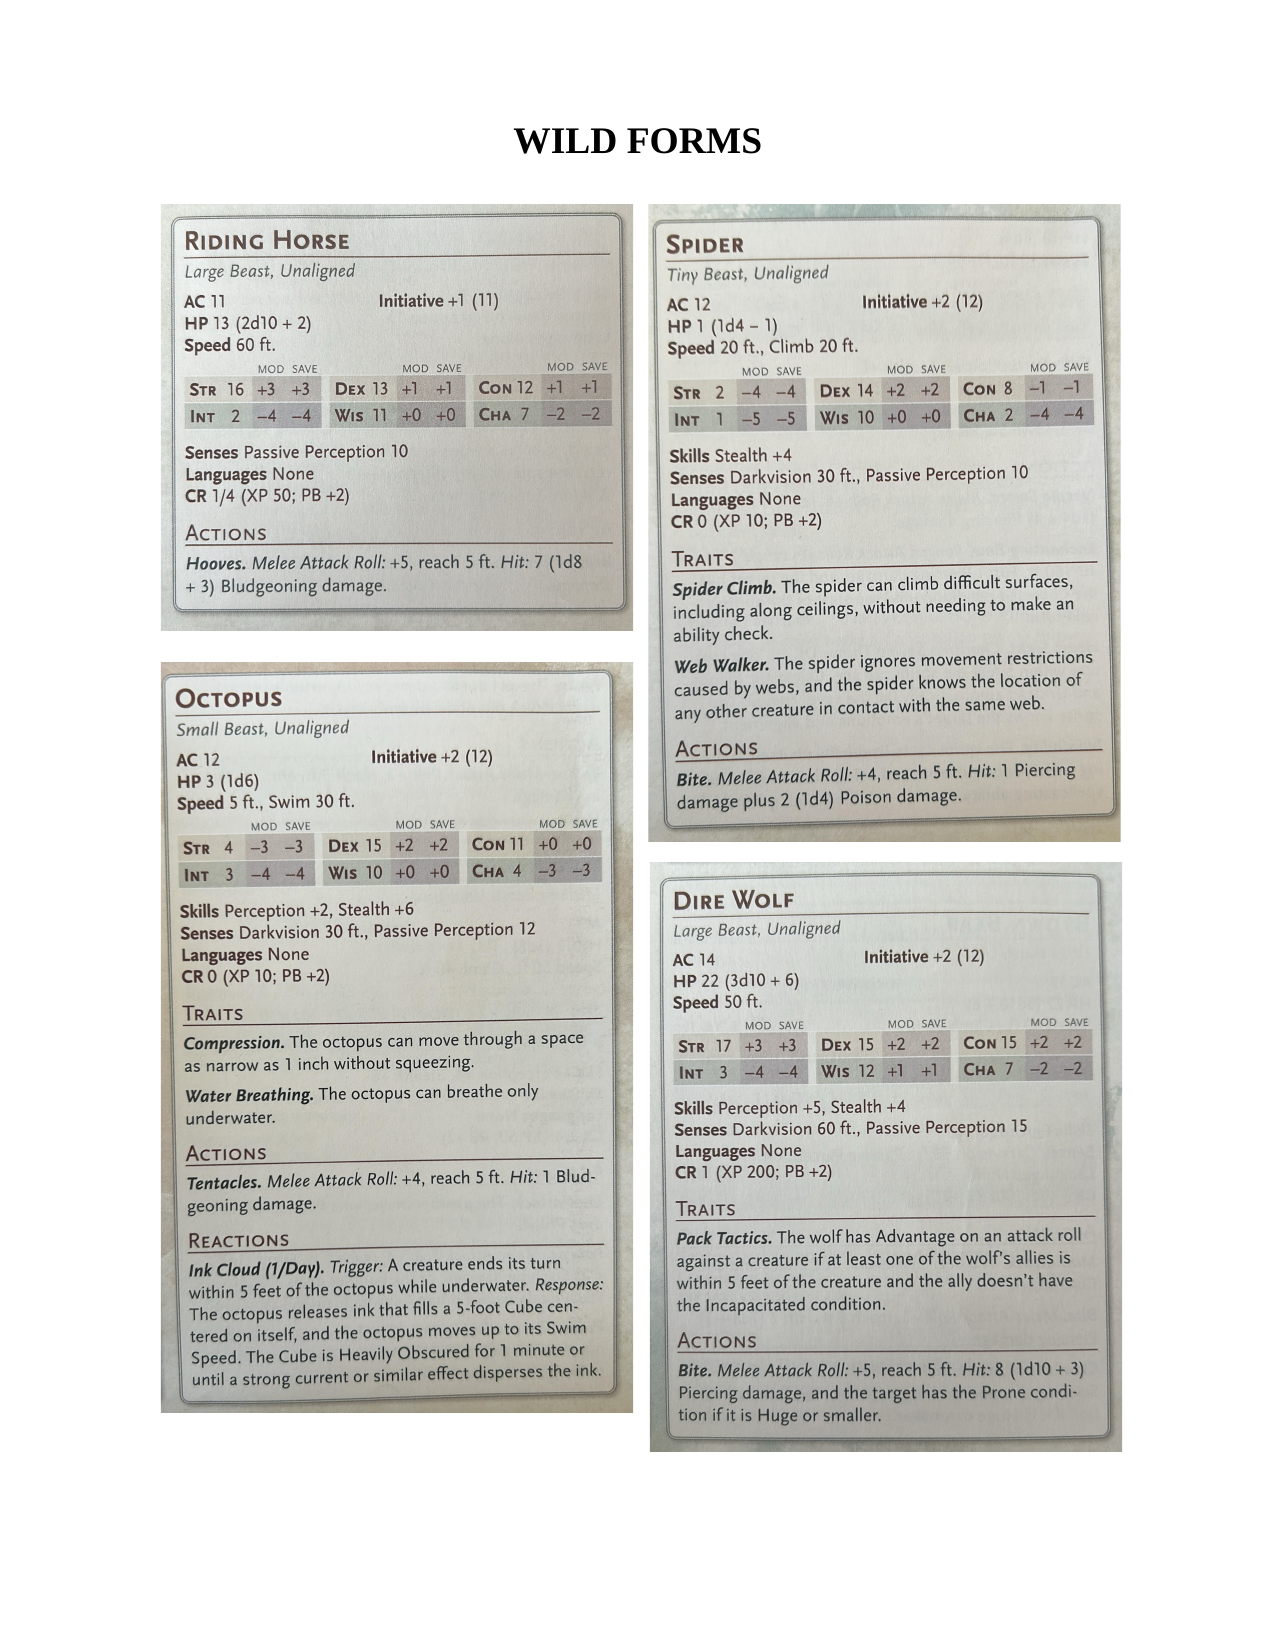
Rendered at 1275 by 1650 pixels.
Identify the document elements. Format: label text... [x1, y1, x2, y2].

text WILD FORMS [118, 118, 1157, 161]
picture [649, 862, 1123, 1452]
picture [648, 204, 1121, 842]
picture [160, 204, 634, 631]
picture [160, 662, 634, 1413]
